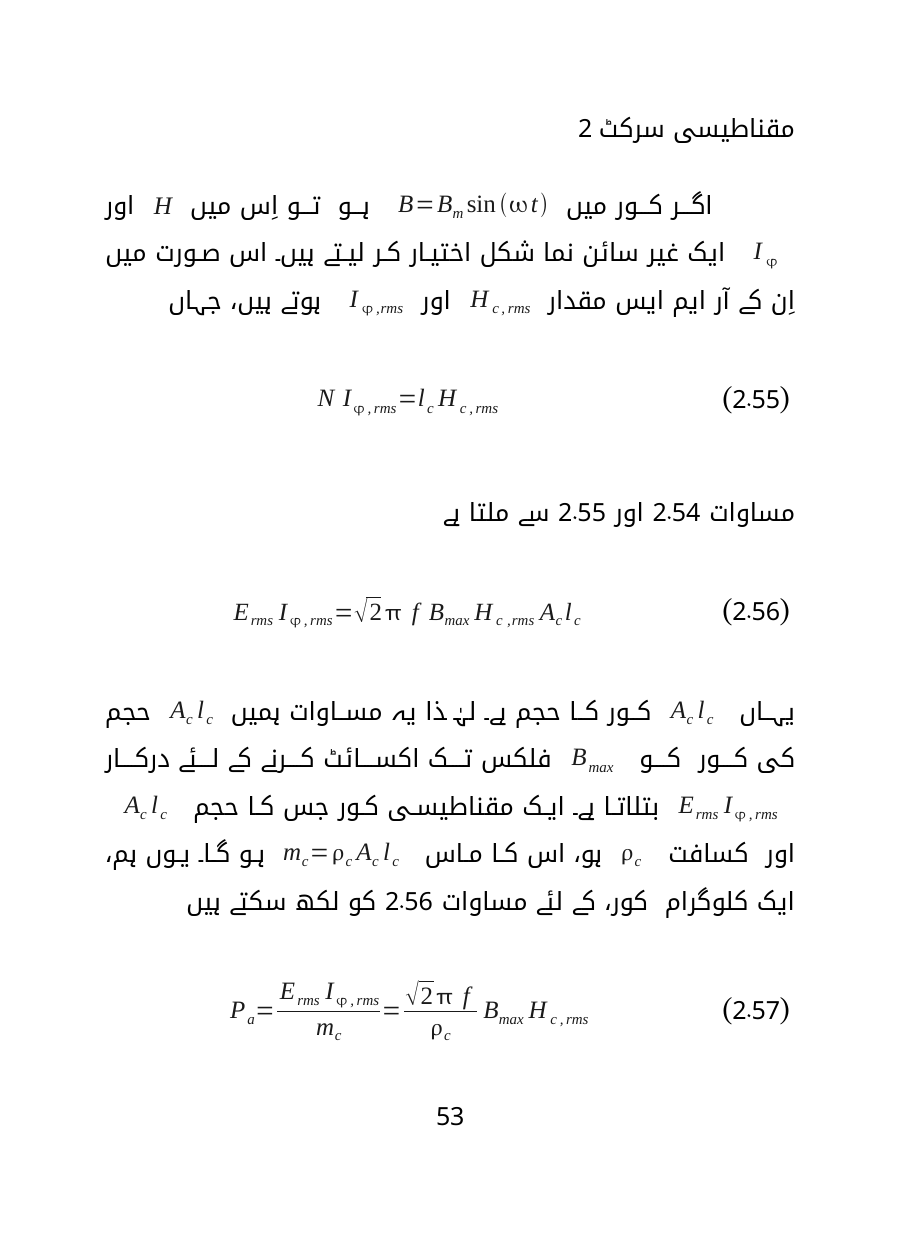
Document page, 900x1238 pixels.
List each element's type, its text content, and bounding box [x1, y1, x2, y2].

text مساوات 2.54 اور 2.55 سے ملتا ہے [105, 489, 795, 536]
table_header (2.55) [701, 371, 795, 442]
text یہاں کور کا حجم ہے۔ لہٰذا یہ مساوات ہمیںحجم کی کور کو فلکس تک اکسائٹ کرنے کے لئے درکار بتلاتا ہے۔ ایک مقناطیسی کور جس کا حجم اور کسافت ہو، اس کا ماس ہو گا۔ یوں ہم، ایک کلوگرام کور، کے لئے مساوات 2.56 کو لکھ سکتے ہیں [105, 688, 795, 925]
table_header (2.57) [703, 972, 795, 1062]
table_header [105, 583, 699, 654]
table_header [105, 972, 703, 1062]
text اگر کور میں ہو تو اِس میںاور ایک غیر سائن نما شکل اختیار کر لیتے ہیں۔ اس صورت میں اِن کے آر ایم ایس مقداراور ہوتے ہیں، جہاں [105, 182, 795, 324]
table_header (2.56) [699, 583, 795, 654]
table_header [105, 371, 701, 442]
